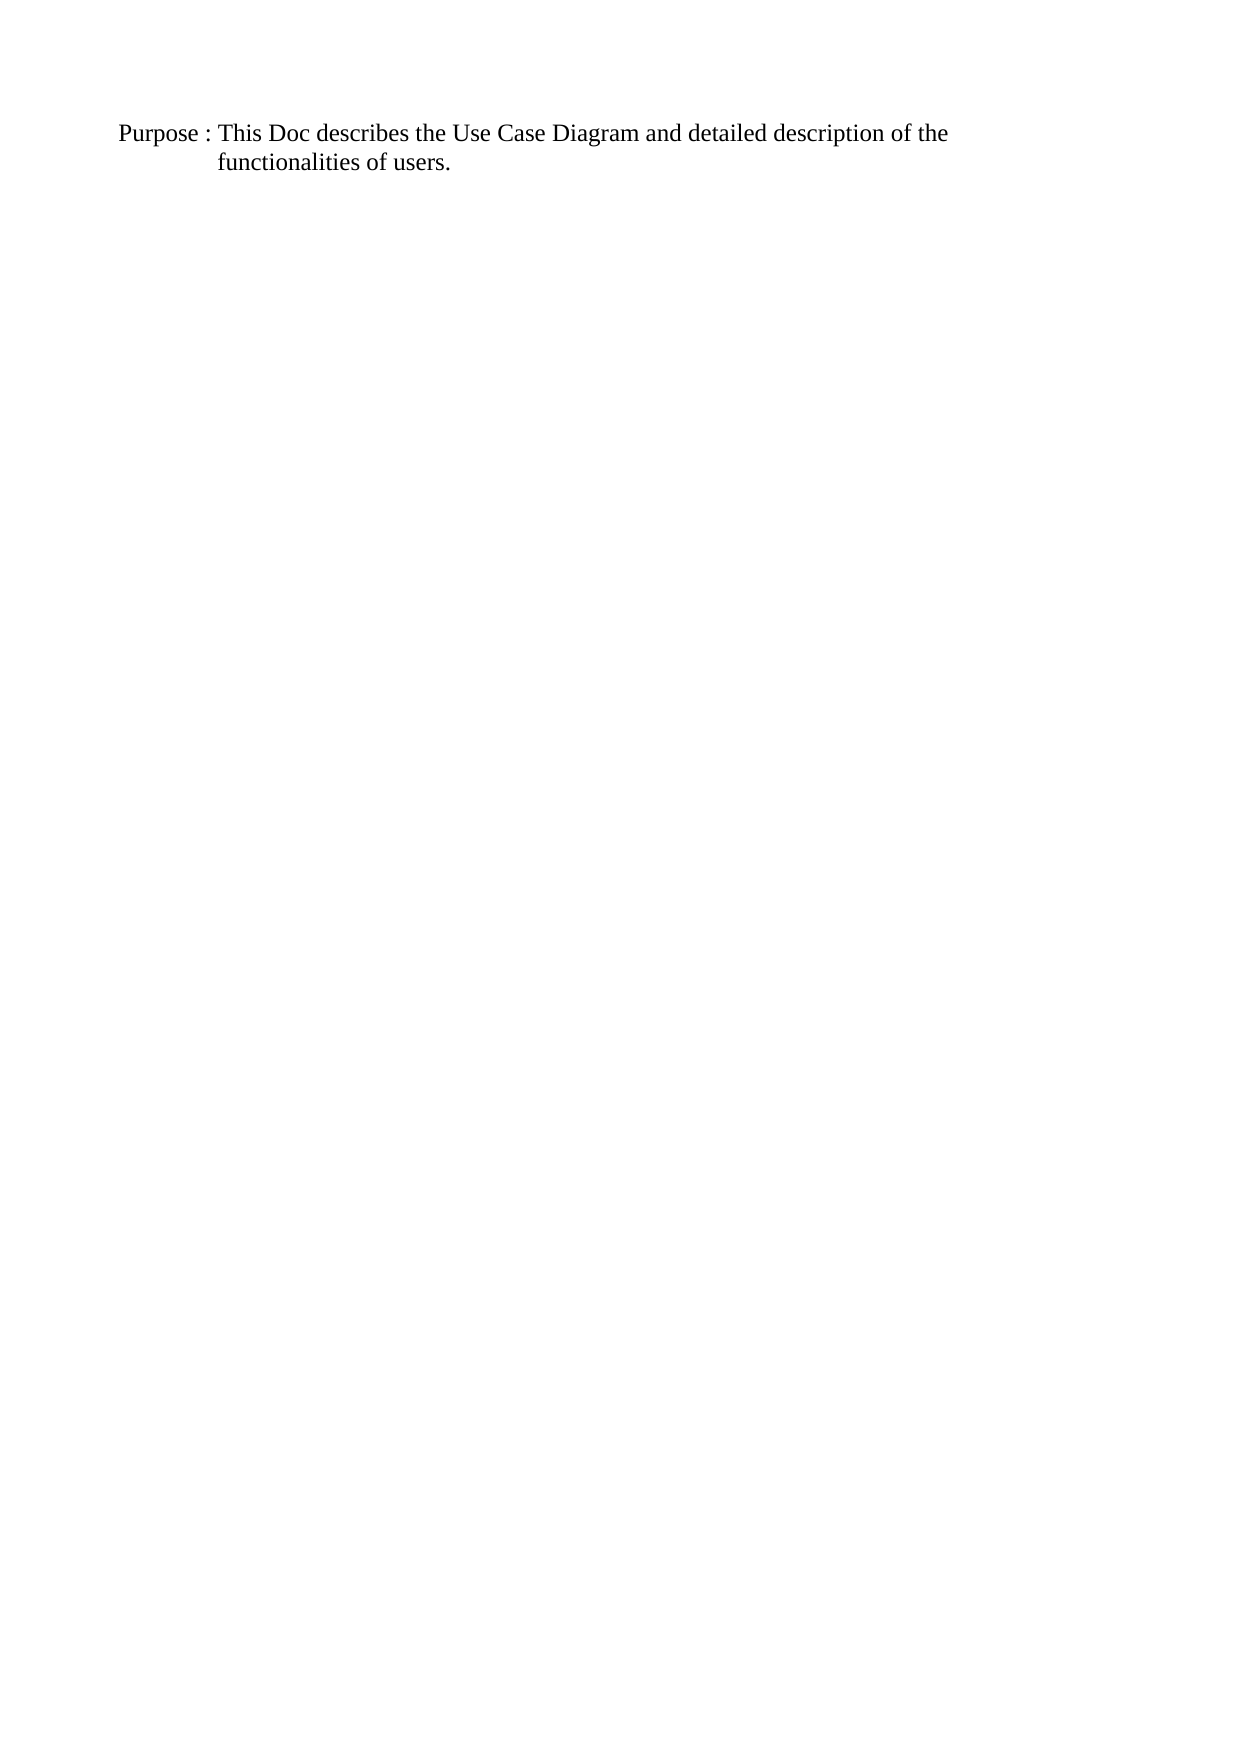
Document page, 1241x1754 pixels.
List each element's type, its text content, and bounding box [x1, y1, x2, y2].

text Purpose : This Doc describes the Use Case Diagram and detailed description of the functionalities of users. [118, 118, 1122, 176]
